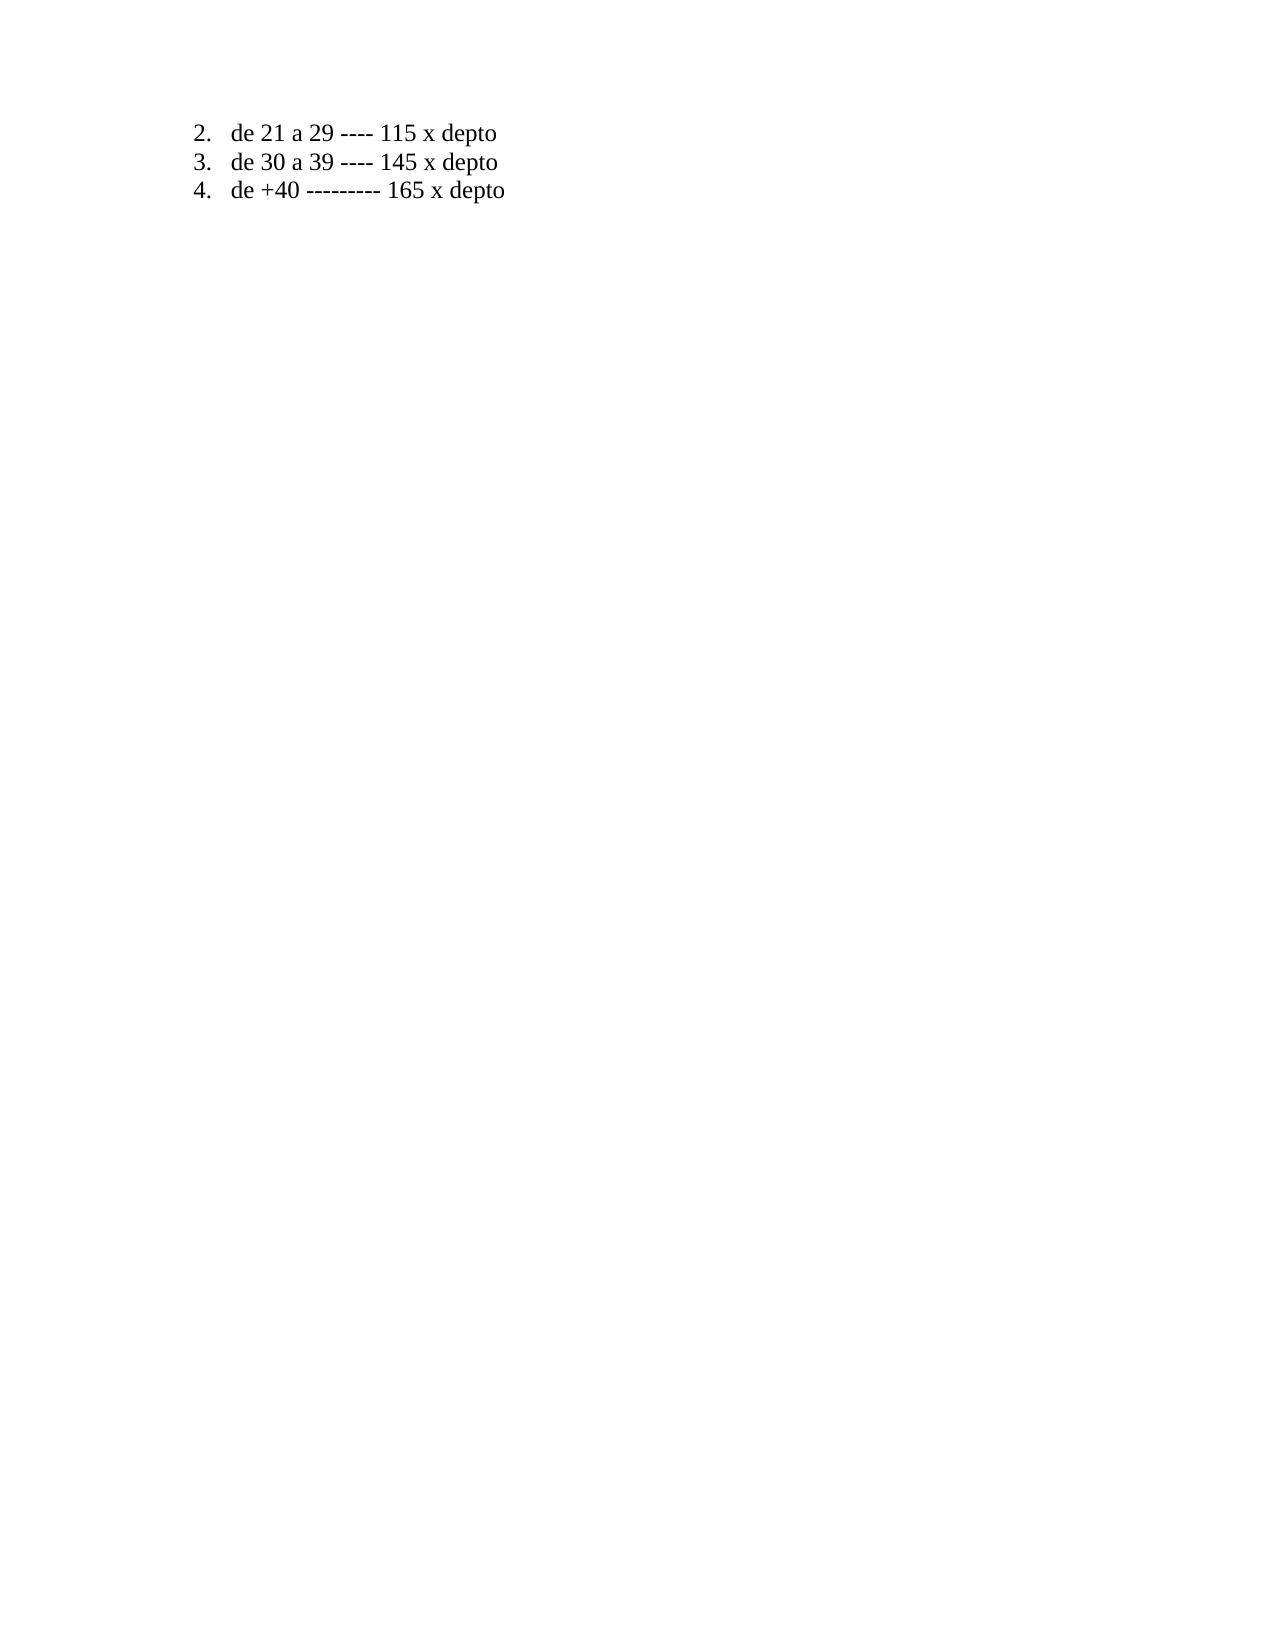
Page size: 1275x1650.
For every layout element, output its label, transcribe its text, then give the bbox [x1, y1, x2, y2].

list de +40 --------- 165 x depto [193, 176, 1157, 204]
list de 30 a 39 ---- 145 x depto [193, 147, 1157, 176]
list de 21 a 29 ---- 115 x depto [193, 118, 1157, 147]
